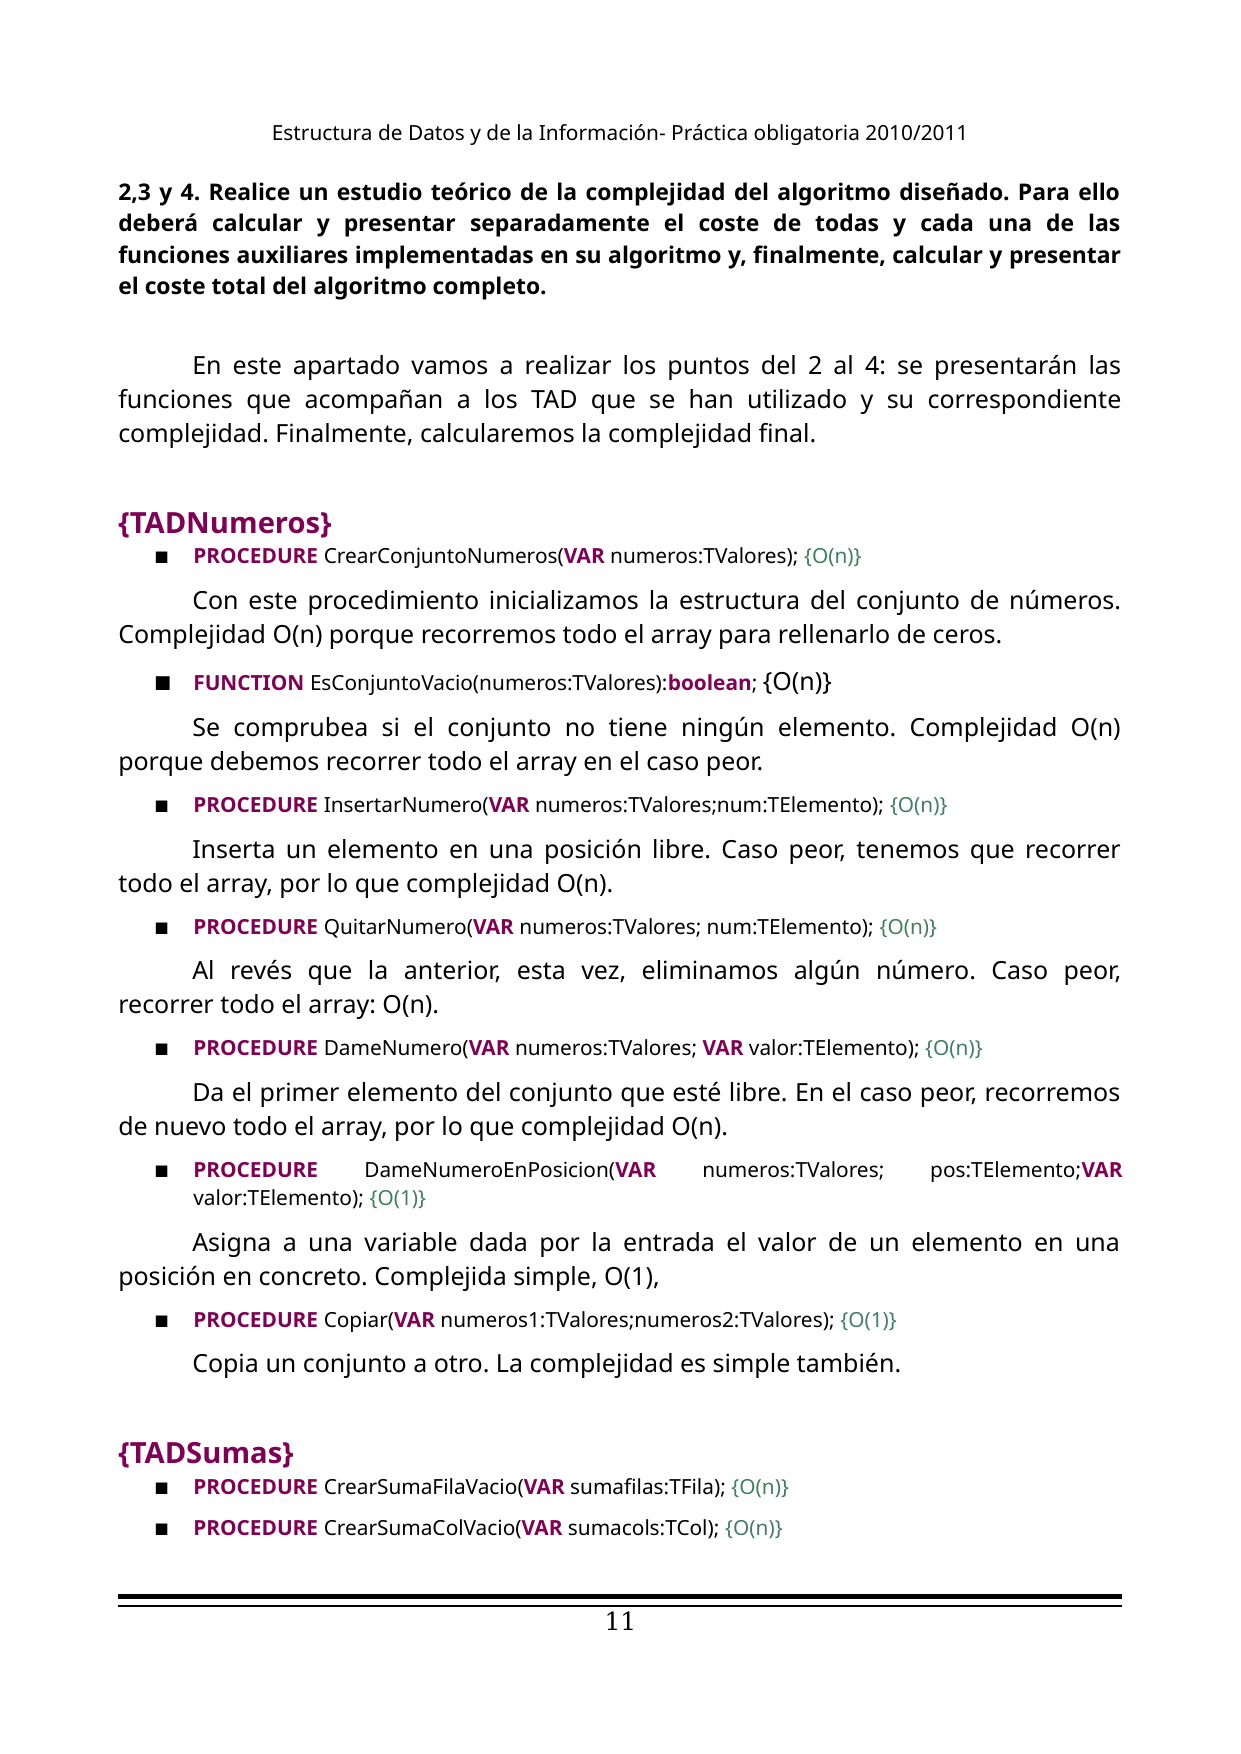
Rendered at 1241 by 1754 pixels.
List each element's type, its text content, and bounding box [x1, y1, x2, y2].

text Copia un conjunto a otro. La complejidad es simple también. [118, 1346, 1122, 1380]
text Al revés que la anterior, esta vez, eliminamos algún número. Caso peor, recorrer todo el array: O(n). [118, 953, 1122, 1021]
text 2,3 y 4. Realice un estudio teórico de la complejidad del algoritmo diseñado. Para ello deberá calcular y presentar separadamente el coste de todas y cada una de las funciones auxiliares implementadas en su algoritmo y, finalmente, calcular y presentar el coste total del algoritmo completo. [118, 176, 1122, 301]
text {TADNumeros} [118, 502, 1122, 542]
text Asigna a una variable dada por la entrada el valor de un elemento en una posición en concreto. Complejida simple, O(1), [118, 1224, 1122, 1293]
text Da el primer elemento del conjunto que esté libre. En el caso peor, recorremos de nuevo todo el array, por lo que complejidad O(n). [118, 1074, 1122, 1143]
list PROCEDURE DameNumeroEnPosicion(VAR numeros:TValores; pos:TElemento;VAR valor:TElemento); {O(1)} [156, 1155, 1122, 1212]
list PROCEDURE CrearSumaFilaVacio(VAR sumafilas:TFila); {O(n)} [156, 1472, 1122, 1500]
list PROCEDURE CrearSumaColVacio(VAR sumacols:TCol); {O(n)} [156, 1513, 1122, 1541]
text En este apartado vamos a realizar los puntos del 2 al 4: se presentarán las funciones que acompañan a los TAD que se han utilizado y su correspondiente complejidad. Finalmente, calcularemos la complejidad final. [118, 348, 1122, 450]
text Inserta un elemento en una posición libre. Caso peor, tenemos que recorrer todo el array, por lo que complejidad O(n). [118, 831, 1122, 899]
text {TADSumas} [118, 1432, 1122, 1472]
list PROCEDURE QuitarNumero(VAR numeros:TValores; num:TElemento); {O(n)} [156, 912, 1122, 940]
list FUNCTION EsConjuntoVacio(numeros:TValores):boolean; {O(n)} [156, 663, 1122, 697]
text Con este procedimiento inicializamos la estructura del conjunto de números. Complejidad O(n) porque recorremos todo el array para rellenarlo de ceros. [118, 583, 1122, 651]
list PROCEDURE Copiar(VAR numeros1:TValores;numeros2:TValores); {O(1)} [156, 1305, 1122, 1333]
list PROCEDURE CrearConjuntoNumeros(VAR numeros:TValores); {O(n)} [156, 542, 1122, 570]
text Se comprubea si el conjunto no tiene ningún elemento. Complejidad O(n) porque debemos recorrer todo el array en el caso peor. [118, 710, 1122, 778]
list PROCEDURE DameNumero(VAR numeros:TValores; VAR valor:TElemento); {O(n)} [156, 1033, 1122, 1062]
list PROCEDURE InsertarNumero(VAR numeros:TValores;num:TElemento); {O(n)} [156, 790, 1122, 819]
